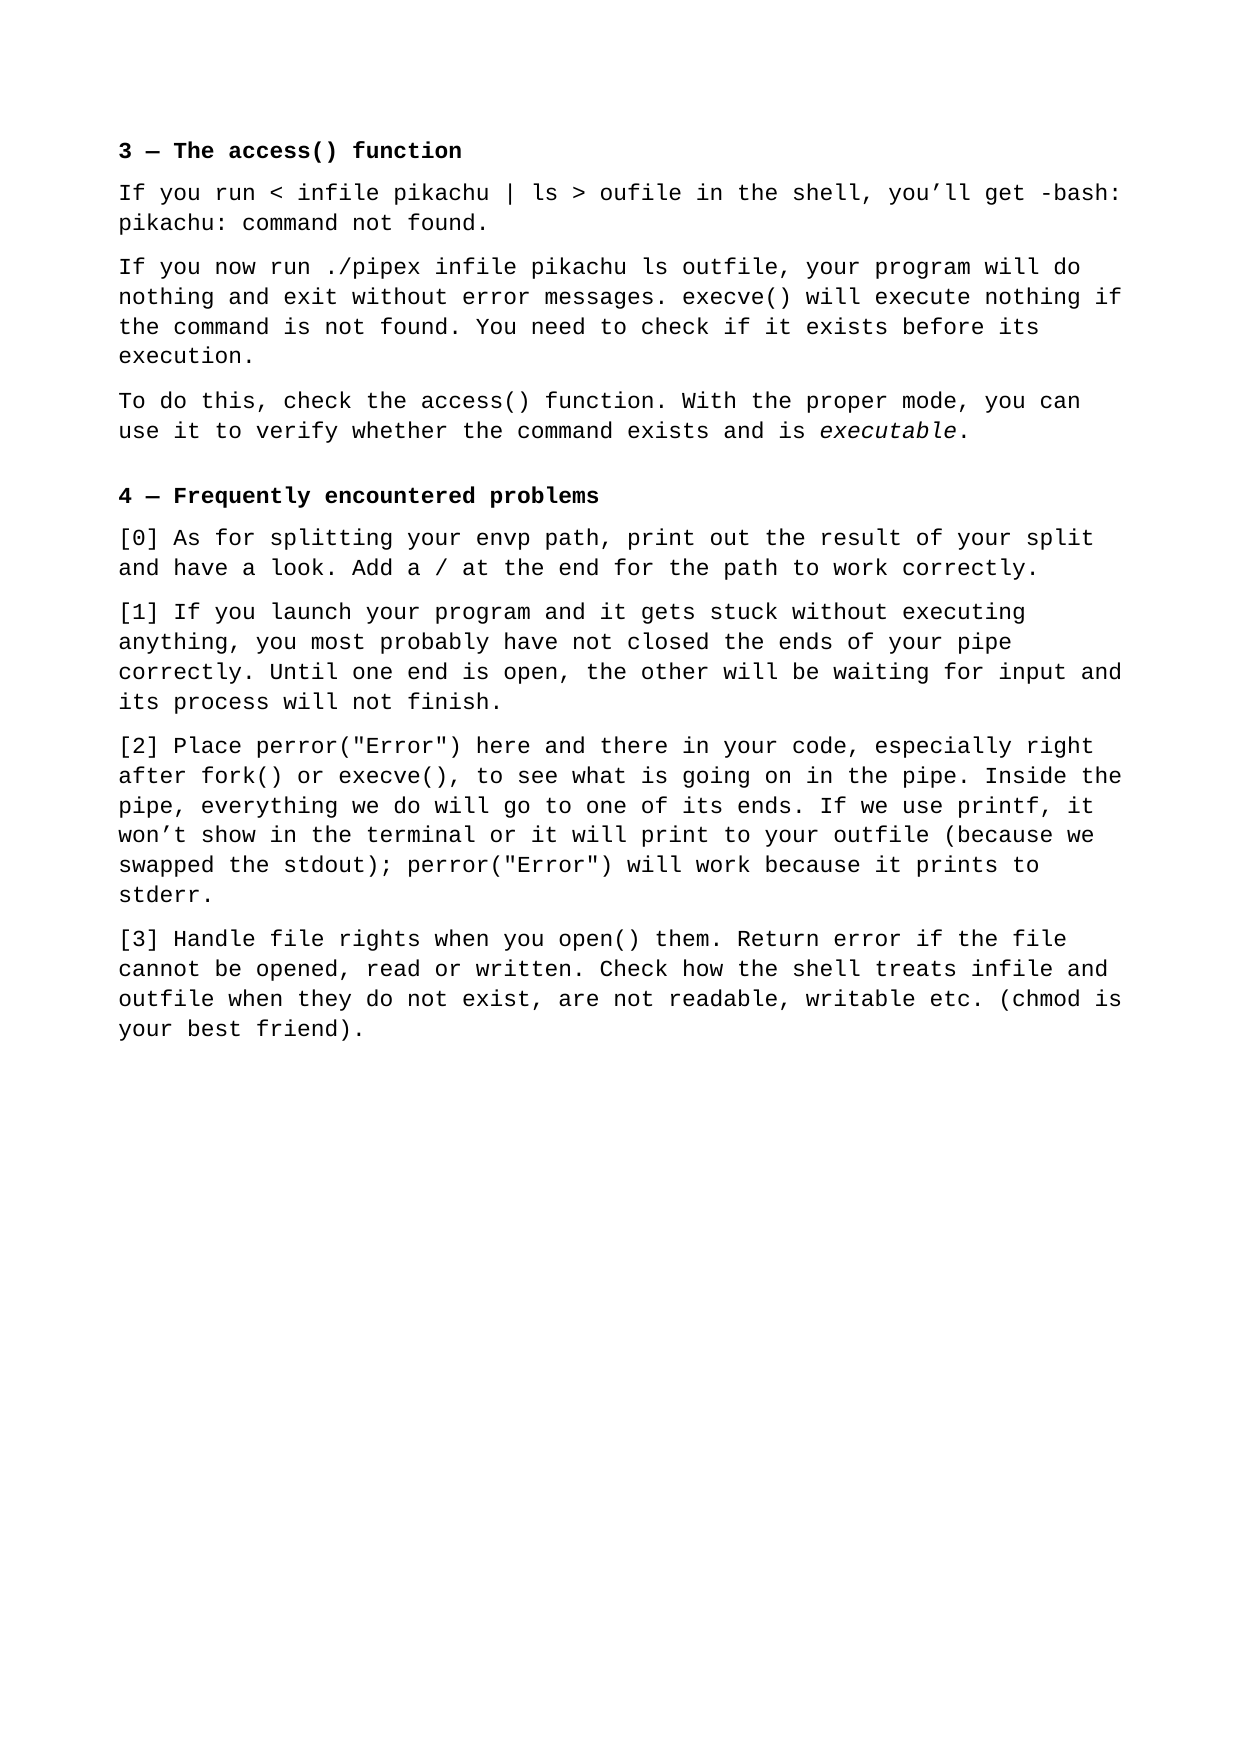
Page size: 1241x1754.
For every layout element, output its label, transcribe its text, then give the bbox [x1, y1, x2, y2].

subtitle 3 — The access() function [118, 139, 1122, 165]
text If you now run ./pipex infile pikachu ls outfile, your program will do nothing and exit without error messages. execve() will execute nothing if the command is not found. You need to check if it exists before its execution. [118, 255, 1122, 371]
text [3] Handle file rights when you open() them. Return error if the file cannot be opened, read or written. Check how the shell treats infile and outfile when they do not exist, are not readable, writable etc. (chmod is your best friend). [118, 928, 1122, 1043]
text If you run < infile pikachu | ls > oufile in the shell, you’ll get -bash: pikachu: command not found. [118, 181, 1122, 237]
text [0] As for splitting your envp path, print out the result of your split and have a look. Add a / at the end for the path to work correctly. [118, 526, 1122, 582]
text To do this, check the access() function. With the proper mode, you can use it to verify whether the command exists and is executable. [118, 389, 1122, 445]
text [1] If you launch your program and it gets stuck without executing anything, you most probably have not closed the ends of your pipe correctly. Until one end is open, the other will be waiting for input and its process will not finish. [118, 601, 1122, 716]
subtitle 4 — Frequently encountered problems [118, 484, 1122, 510]
text [2] Place perror("Error") here and there in your code, especially right after fork() or execve(), to see what is going on in the pipe. Inside the pipe, everything we do will go to one of its ends. If we use printf, it won’t show in the terminal or it will print to your outfile (because we swapped the stdout); perror("Error") will work because it prints to stderr. [118, 734, 1122, 909]
